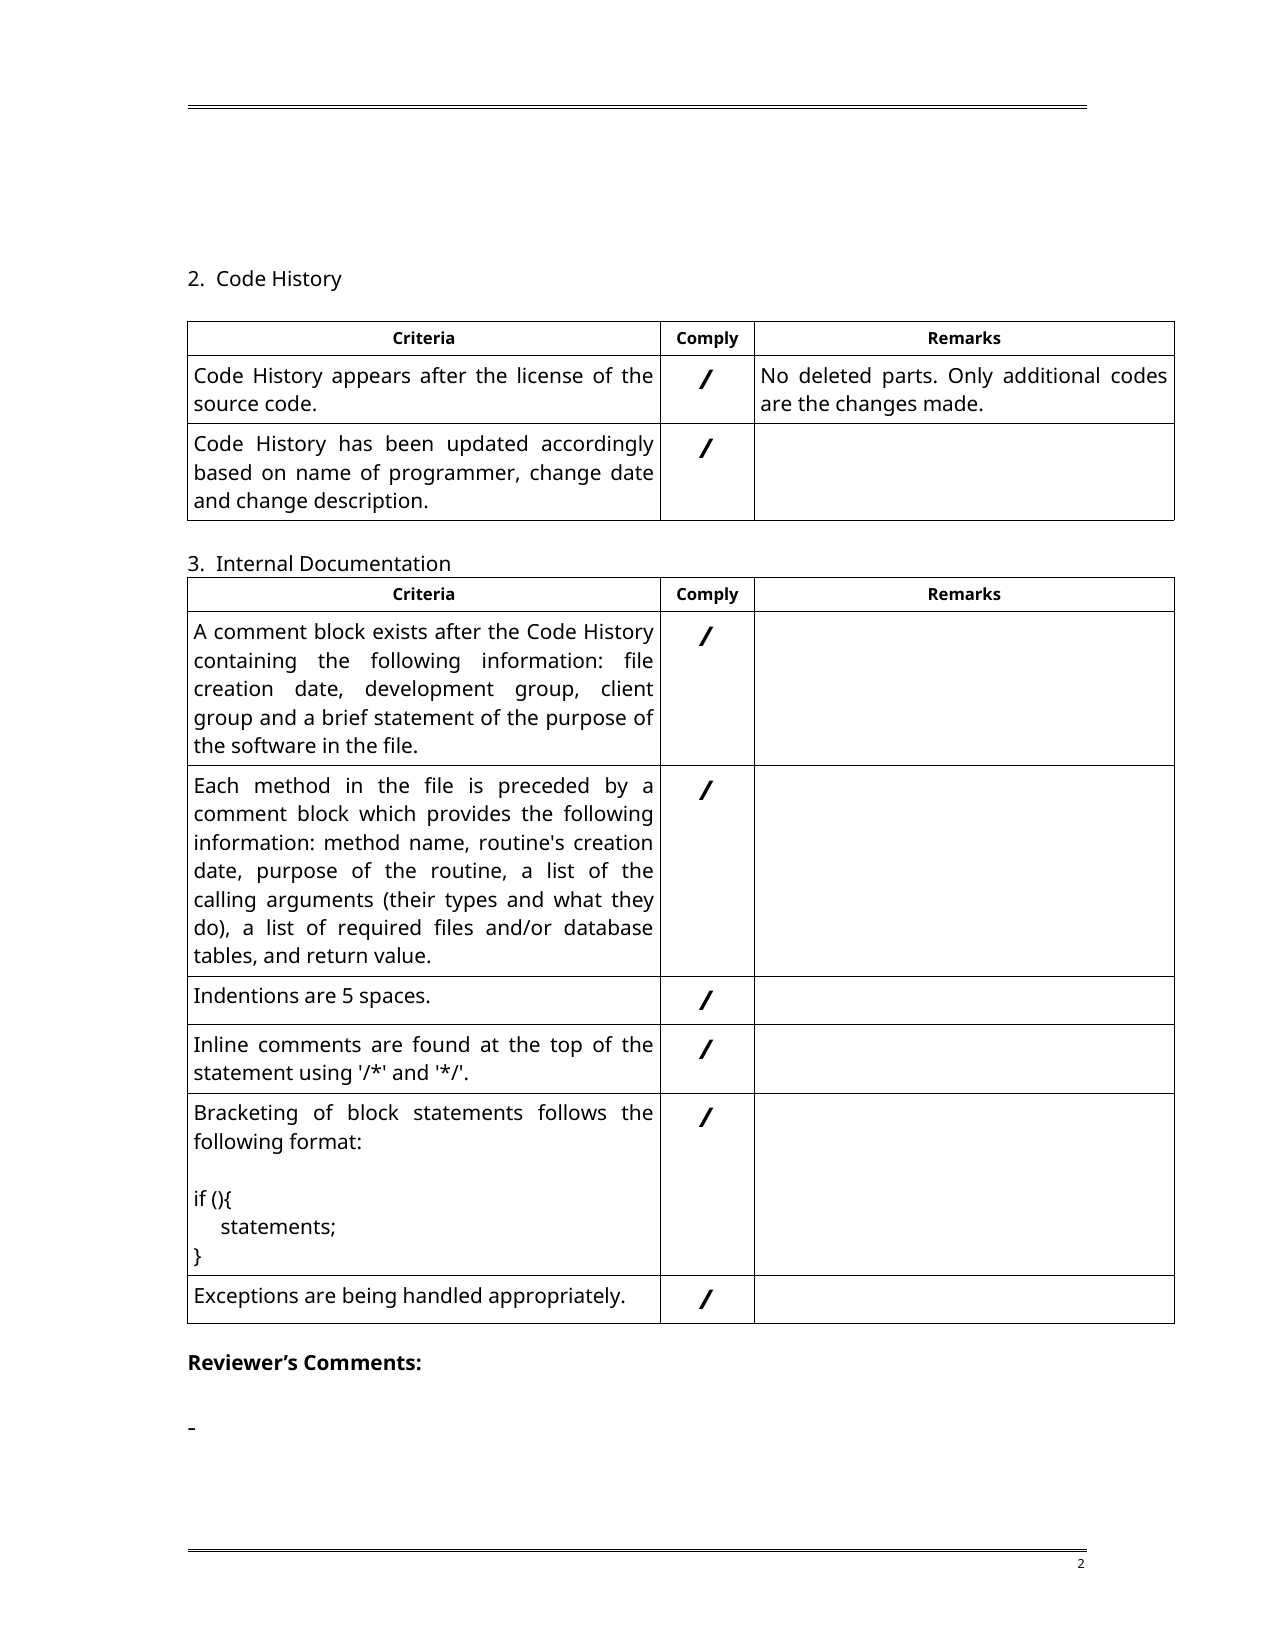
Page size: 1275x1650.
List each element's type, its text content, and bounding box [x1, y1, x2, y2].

table_header Comply [661, 322, 754, 355]
table_cell / [661, 612, 754, 765]
table_cell [755, 424, 1174, 520]
table_cell / [661, 424, 754, 520]
table_cell / [661, 1276, 754, 1323]
table_cell [755, 612, 1174, 765]
table_cell [755, 1025, 1174, 1093]
text 2. Code History [187, 264, 1087, 292]
table_cell No deleted parts. Only additional codes are the changes made. [755, 356, 1174, 423]
table_header Remarks [755, 578, 1174, 611]
table_cell Exceptions are being handled appropriately. [188, 1276, 660, 1323]
table_header Criteria [188, 322, 660, 355]
text - [187, 1412, 1087, 1440]
table_cell / [661, 1094, 754, 1275]
table_cell Inline comments are found at the top of the statement using '/*' and '*/'. [188, 1025, 660, 1093]
table_cell [755, 977, 1174, 1024]
table_cell / [661, 977, 754, 1024]
table_cell Bracketing of block statements follows the following format: if (){ statements; } [188, 1094, 660, 1275]
table_cell [755, 766, 1174, 976]
subtitle Reviewer’s Comments: [187, 1348, 1087, 1405]
table_cell / [661, 356, 754, 423]
table_cell / [661, 766, 754, 976]
table_cell Each method in the file is preceded by a comment block which provides the following information: method name, routine's creation date, purpose of the routine, a list of the calling arguments (their types and what they do), a list of required files and/or database tables, and return value. [188, 766, 660, 976]
table_header Comply [661, 578, 754, 611]
table_header Remarks [755, 322, 1174, 355]
table_cell Indentions are 5 spaces. [188, 977, 660, 1024]
table_cell [755, 1094, 1174, 1275]
table_cell [755, 1276, 1174, 1323]
table_cell Code History has been updated accordingly based on name of programmer, change date and change description. [188, 424, 660, 520]
table_cell A comment block exists after the Code History containing the following information: file creation date, development group, client group and a brief statement of the purpose of the software in the file. [188, 612, 660, 765]
text 3. Internal Documentation [187, 549, 1087, 577]
table_header Criteria [188, 578, 660, 611]
table_cell / [661, 1025, 754, 1093]
table_cell Code History appears after the license of the source code. [188, 356, 660, 423]
